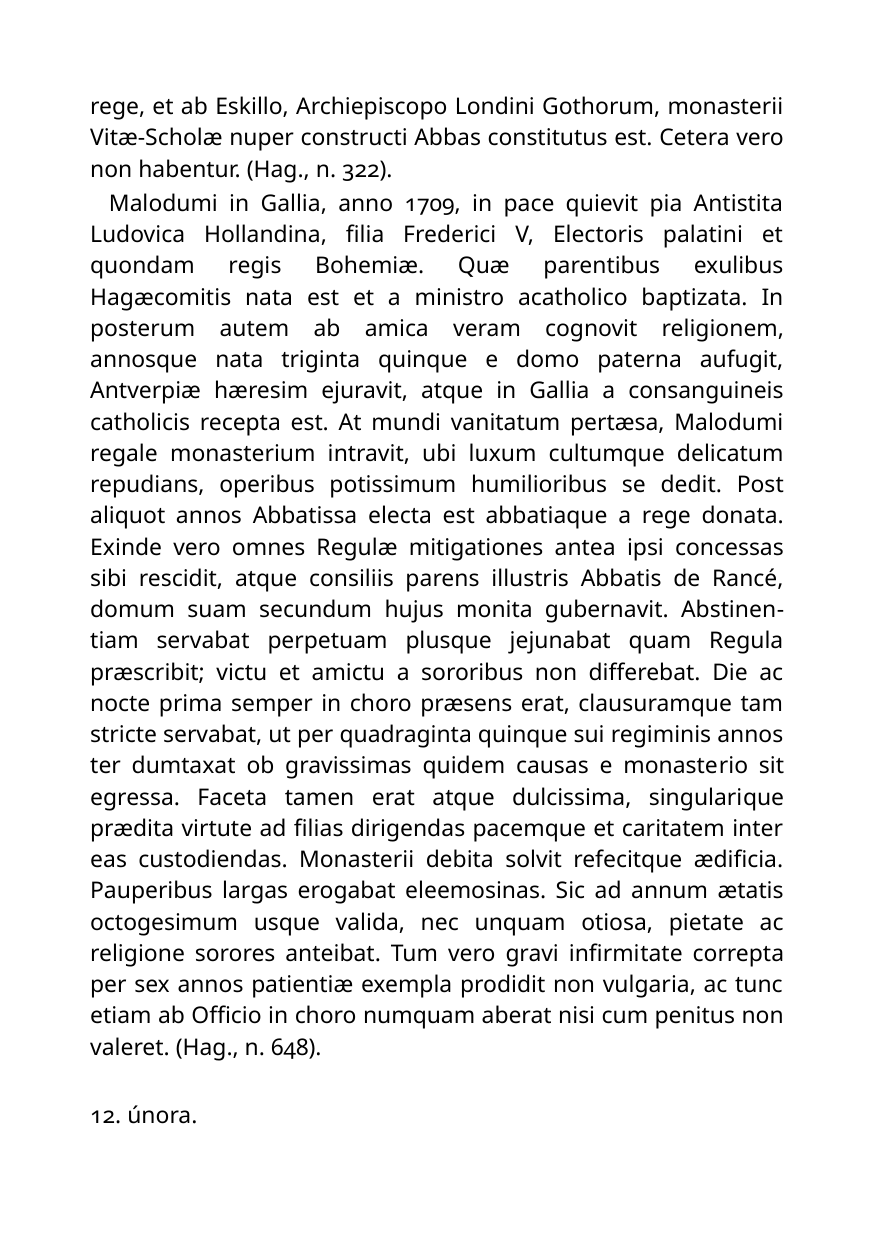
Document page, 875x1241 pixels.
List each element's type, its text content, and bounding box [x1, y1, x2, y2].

text 12. února. [90, 1099, 784, 1130]
text Malodumi in Gallia, anno 1709, in pace quievit pia Antistita Ludovica Hollandina, filia Frederici V, Electoris palatini et quondam regis Bohemiæ. Quæ parentibus exulibus Hagæcomitis nata est et a ministro acatholico baptizata. In poste­rum autem ab amica veram cognovit religionem, annosque nata triginta quinque e domo paterna aufugit, Antverpiæ hæresim ejuravit, atque in Gallia a consanguineis catholicis recepta est. At mundi vanitatum pertæsa, Malodumi regale monasterium intravit, ubi luxum cultumque delicatum repu­dians, operibus potissimum humilioribus se dedit. Post aliquot annos Abbatissa electa est abbatiaque a rege donata. Exinde vero omnes Regulæ mitigationes antea ipsi concessas sibi rescidit, atque consiliis parens illustris Abbatis de Rancé, domum suam secundum hujus monita gubernavit. Abstinen­tiam servabat perpetuam plusque jejunabat quam Regula præscribit; victu et amictu a sororibus non differebat. Die ac nocte prima semper in choro præsens erat, clausuramque tam stricte servabat, ut per quadraginta quinque sui regiminis annos ter dumtaxat ob gravissimas quidem causas e monaste­rio sit egressa. Faceta tamen erat atque dulcissima, singulari­que prædita virtute ad filias dirigendas pacemque et caritatem inter eas custodiendas. Monasterii debita solvit refecitque ædificia. Pauperibus largas erogabat eleemosinas. Sic ad annum ætatis octogesimum usque valida, nec unquam otiosa, pietate ac religione sorores anteibat. Tum vero gravi infirmi­tate correpta per sex annos patientiæ exempla prodidit non vulgaria, ac tunc etiam ab Officio in choro numquam aberat nisi cum penitus non valeret. (Hag., n. 648). [90, 187, 784, 1062]
text rege, et ab Eskillo, Archiepiscopo Londini Gothorum, monasterii Vitæ-Scholæ nuper constructi Abbas constitutus est. Cetera vero non habentur. (Hag., n. 322). [90, 90, 784, 184]
